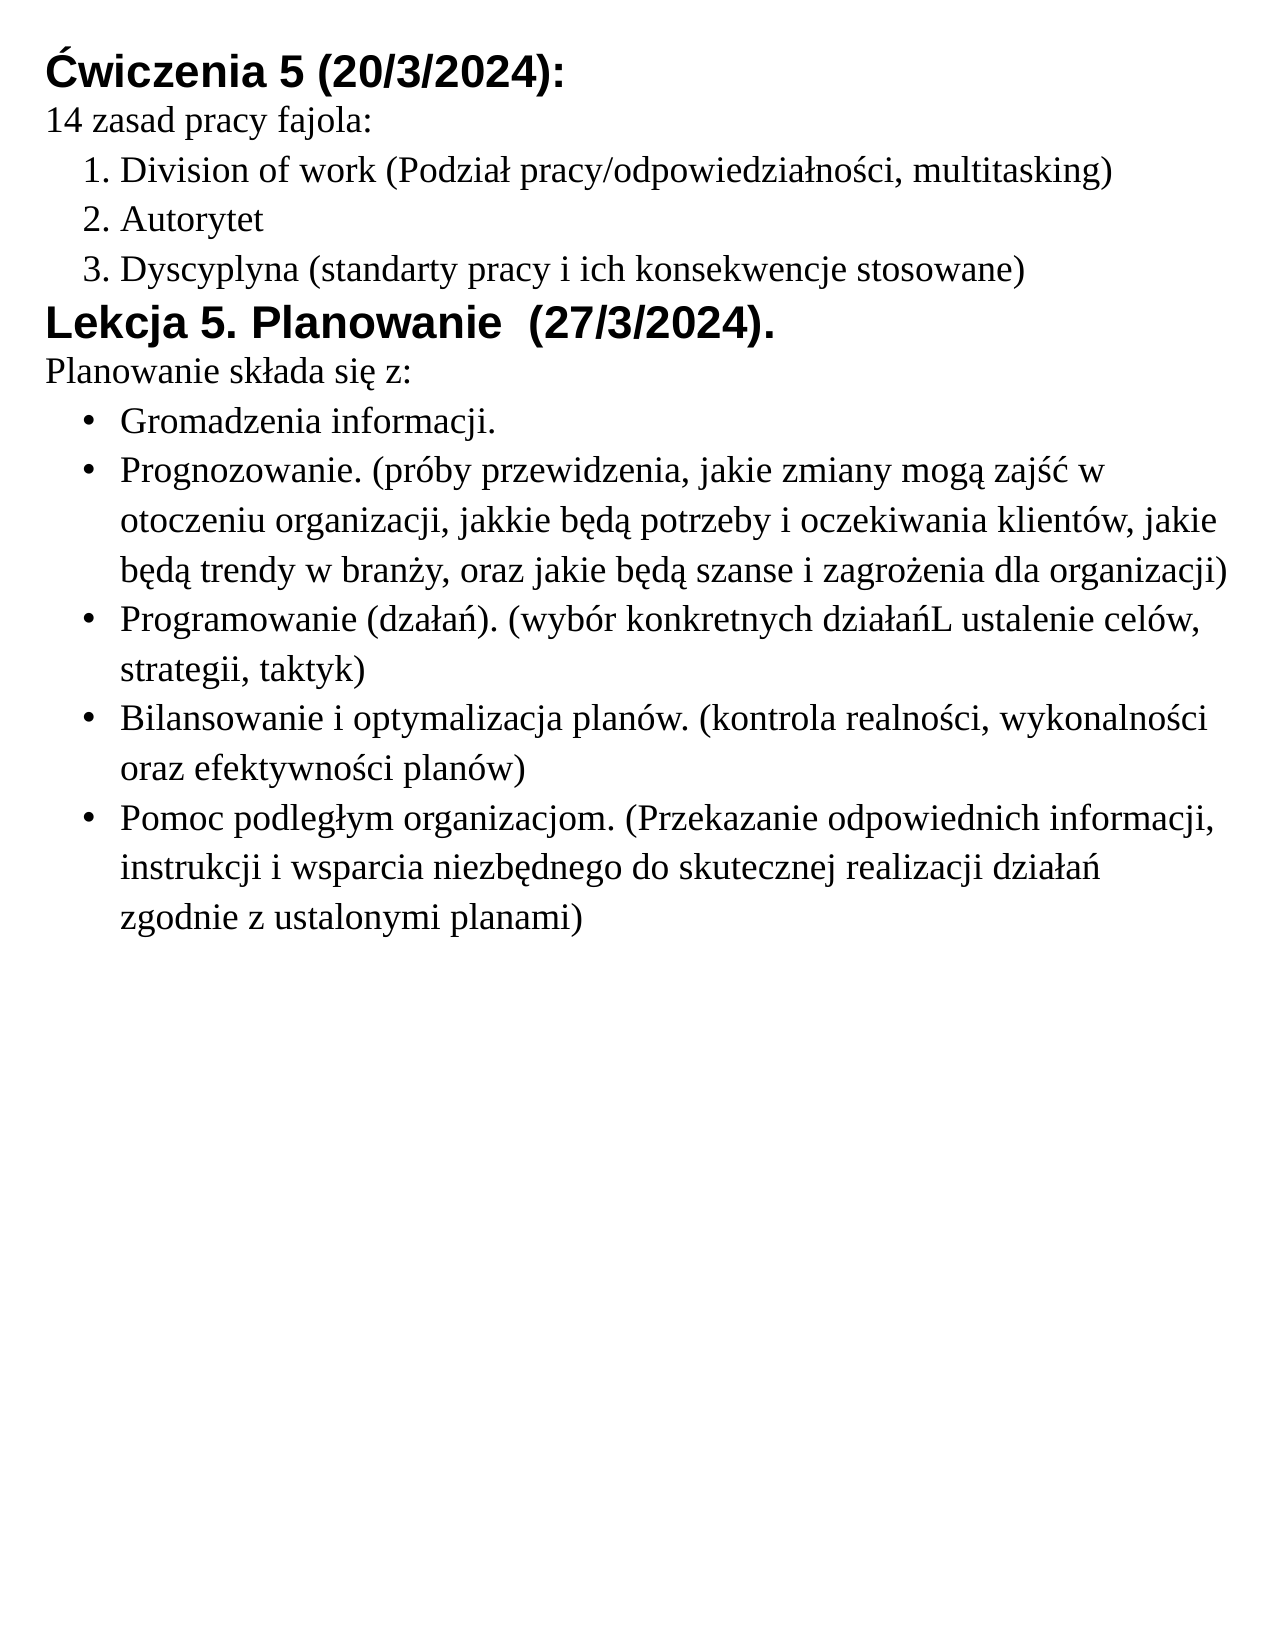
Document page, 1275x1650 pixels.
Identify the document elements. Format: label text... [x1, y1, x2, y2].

list Programowanie (dzałań). (wybór konkretnych działańL ustalenie celów, strategii, taktyk) [82, 597, 1230, 689]
list Dyscyplyna (standarty pracy i ich konsekwencje stosowane) [82, 246, 1230, 289]
list Bilansowanie i optymalizacja planów. (kontrola realności, wykonalności oraz efektywności planów) [82, 696, 1230, 788]
text 14 zasad pracy fajola: [45, 98, 1230, 141]
text Planowanie składa się z: [45, 349, 1230, 392]
list Autorytet [82, 197, 1230, 240]
list Gromadzenia informacji. [82, 398, 1230, 441]
subtitle Lekcja 5. Planowanie (27/3/2024). [45, 296, 1230, 349]
list Pomoc podległym organizacjom. (Przekazanie odpowiednich informacji, instrukcji i wsparcia niezbędnego do skutecznej realizacji działań zgodnie z ustalonymi planami) [82, 795, 1230, 937]
list Prognozowanie. (próby przewidzenia, jakie zmiany mogą zajść w otoczeniu organizacji, jakkie będą potrzeby i oczekiwania klientów, jakie będą trendy w branży, oraz jakie będą szanse i zagrożenia dla organizacji) [82, 448, 1230, 590]
subtitle Ćwiczenia 5 (20/3/2024): [45, 45, 1230, 98]
list Division of work (Podział pracy/odpowiedziałności, multitasking) [82, 147, 1230, 190]
